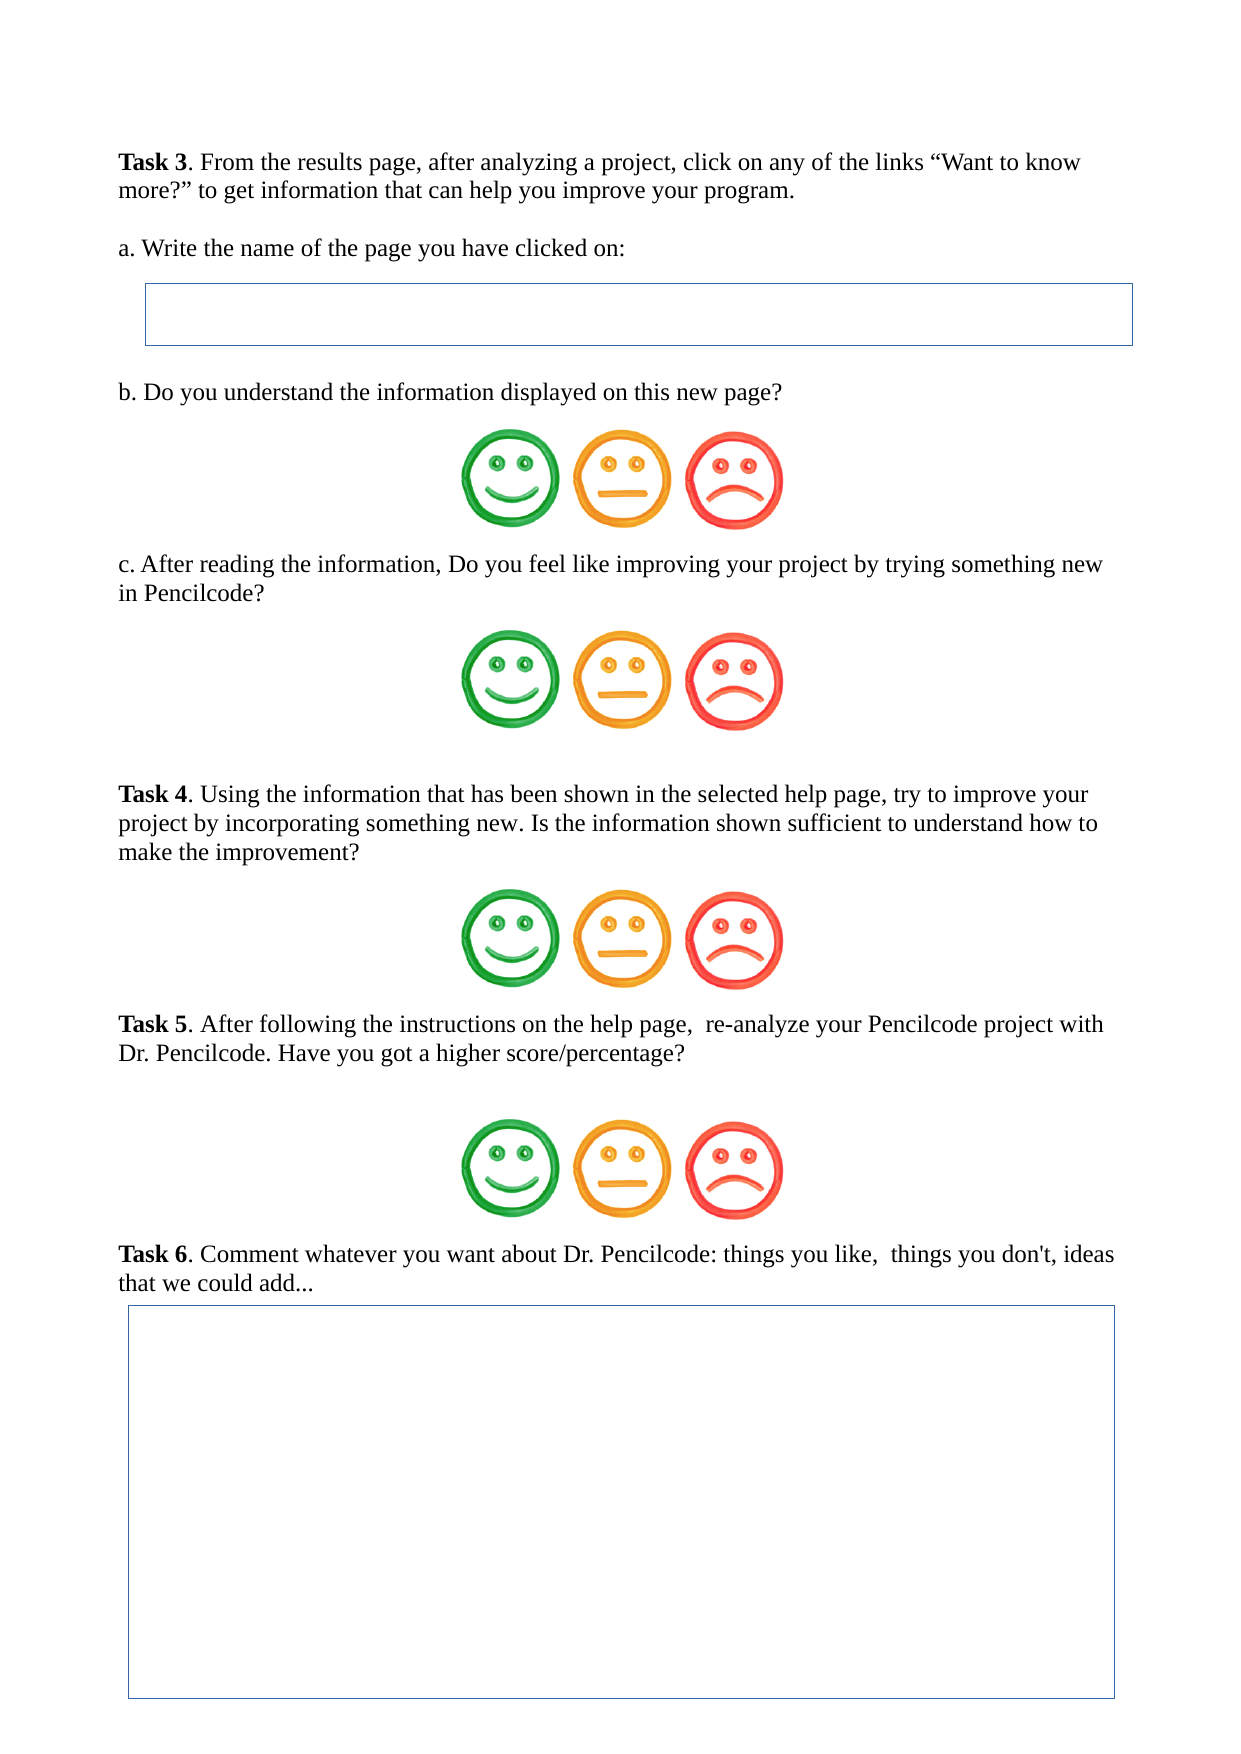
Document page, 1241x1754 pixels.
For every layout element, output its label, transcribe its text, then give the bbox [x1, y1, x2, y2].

text Task 5. After following the instructions on the help page, re-analyze your Pencilcode project with Dr. Pencilcode. Have you got a higher score/percentage? [118, 1009, 1122, 1067]
text c. After reading the information, Do you feel like improving your project by trying something new in Pencilcode? [118, 549, 1122, 607]
picture [455, 420, 792, 539]
picture [455, 622, 792, 740]
picture [455, 880, 792, 999]
picture [455, 1110, 792, 1229]
text Task 4. Using the information that has been shown in the selected help page, try to improve your project by incorporating something new. Is the information shown sufficient to understand how to make the improvement? [118, 779, 1122, 866]
text b. Do you understand the information displayed on this new page? [118, 377, 1122, 406]
text a. Write the name of the page you have clicked on: [118, 233, 1122, 262]
text Task 6. Comment whatever you want about Dr. Pencilcode: things you like, things you don't, ideas that we could add... [118, 1239, 1122, 1297]
text Task 3. From the results page, after analyzing a project, click on any of the links “Want to know more?” to get information that can help you improve your program. [118, 147, 1122, 204]
